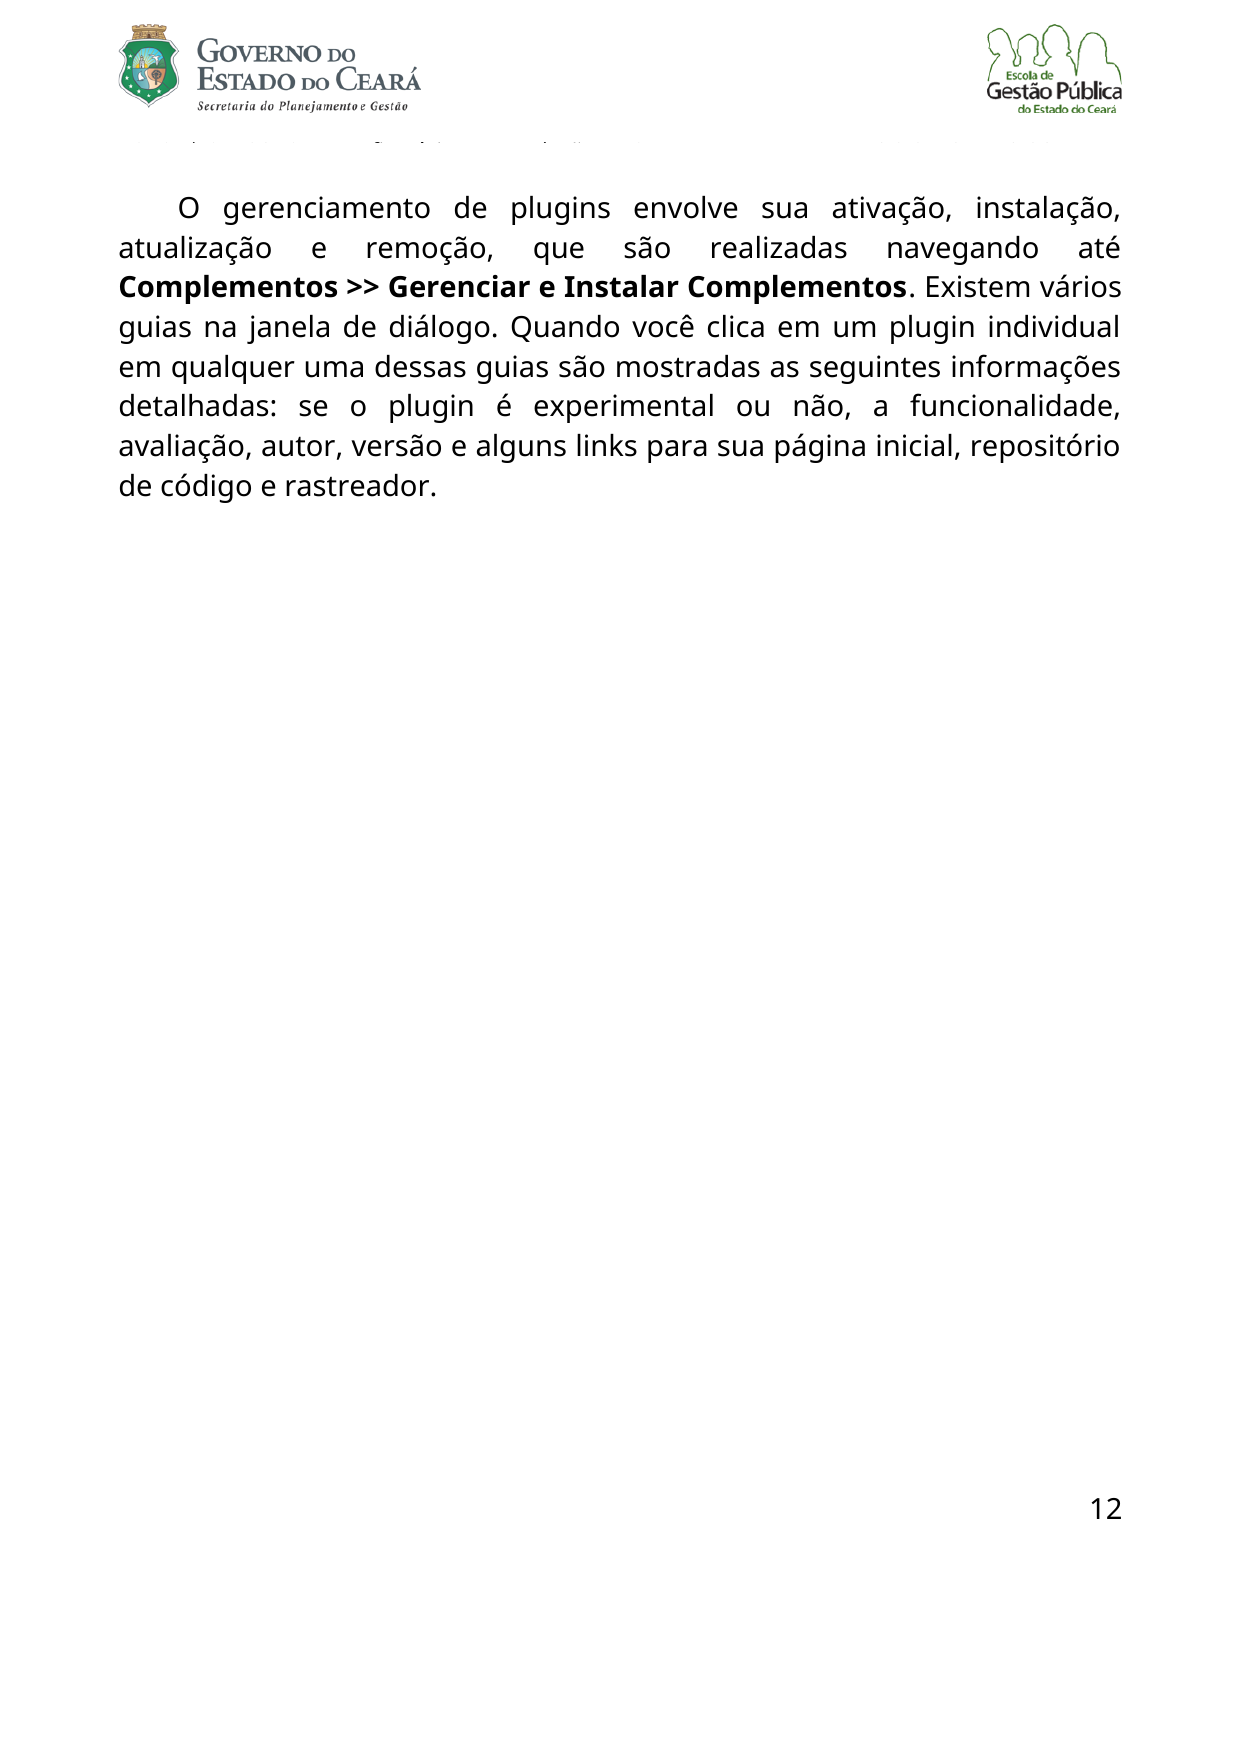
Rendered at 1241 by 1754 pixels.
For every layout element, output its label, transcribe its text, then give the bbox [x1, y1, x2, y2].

text O gerenciamento de plugins envolve sua ativação, instalação, atualização e remoção, que são realizadas navegando até Complementos >> Gerenciar e Instalar Complementos. Existem vários guias na janela de diálogo. Quando você clica em um plugin individual em qualquer uma dessas guias são mostradas as seguintes informações detalhadas: se o plugin é experimental ou não, a funcionalidade, avaliação, autor, versão e alguns links para sua página inicial, repositório de código e rastreador. [118, 187, 1122, 505]
picture [118, 24, 1122, 113]
